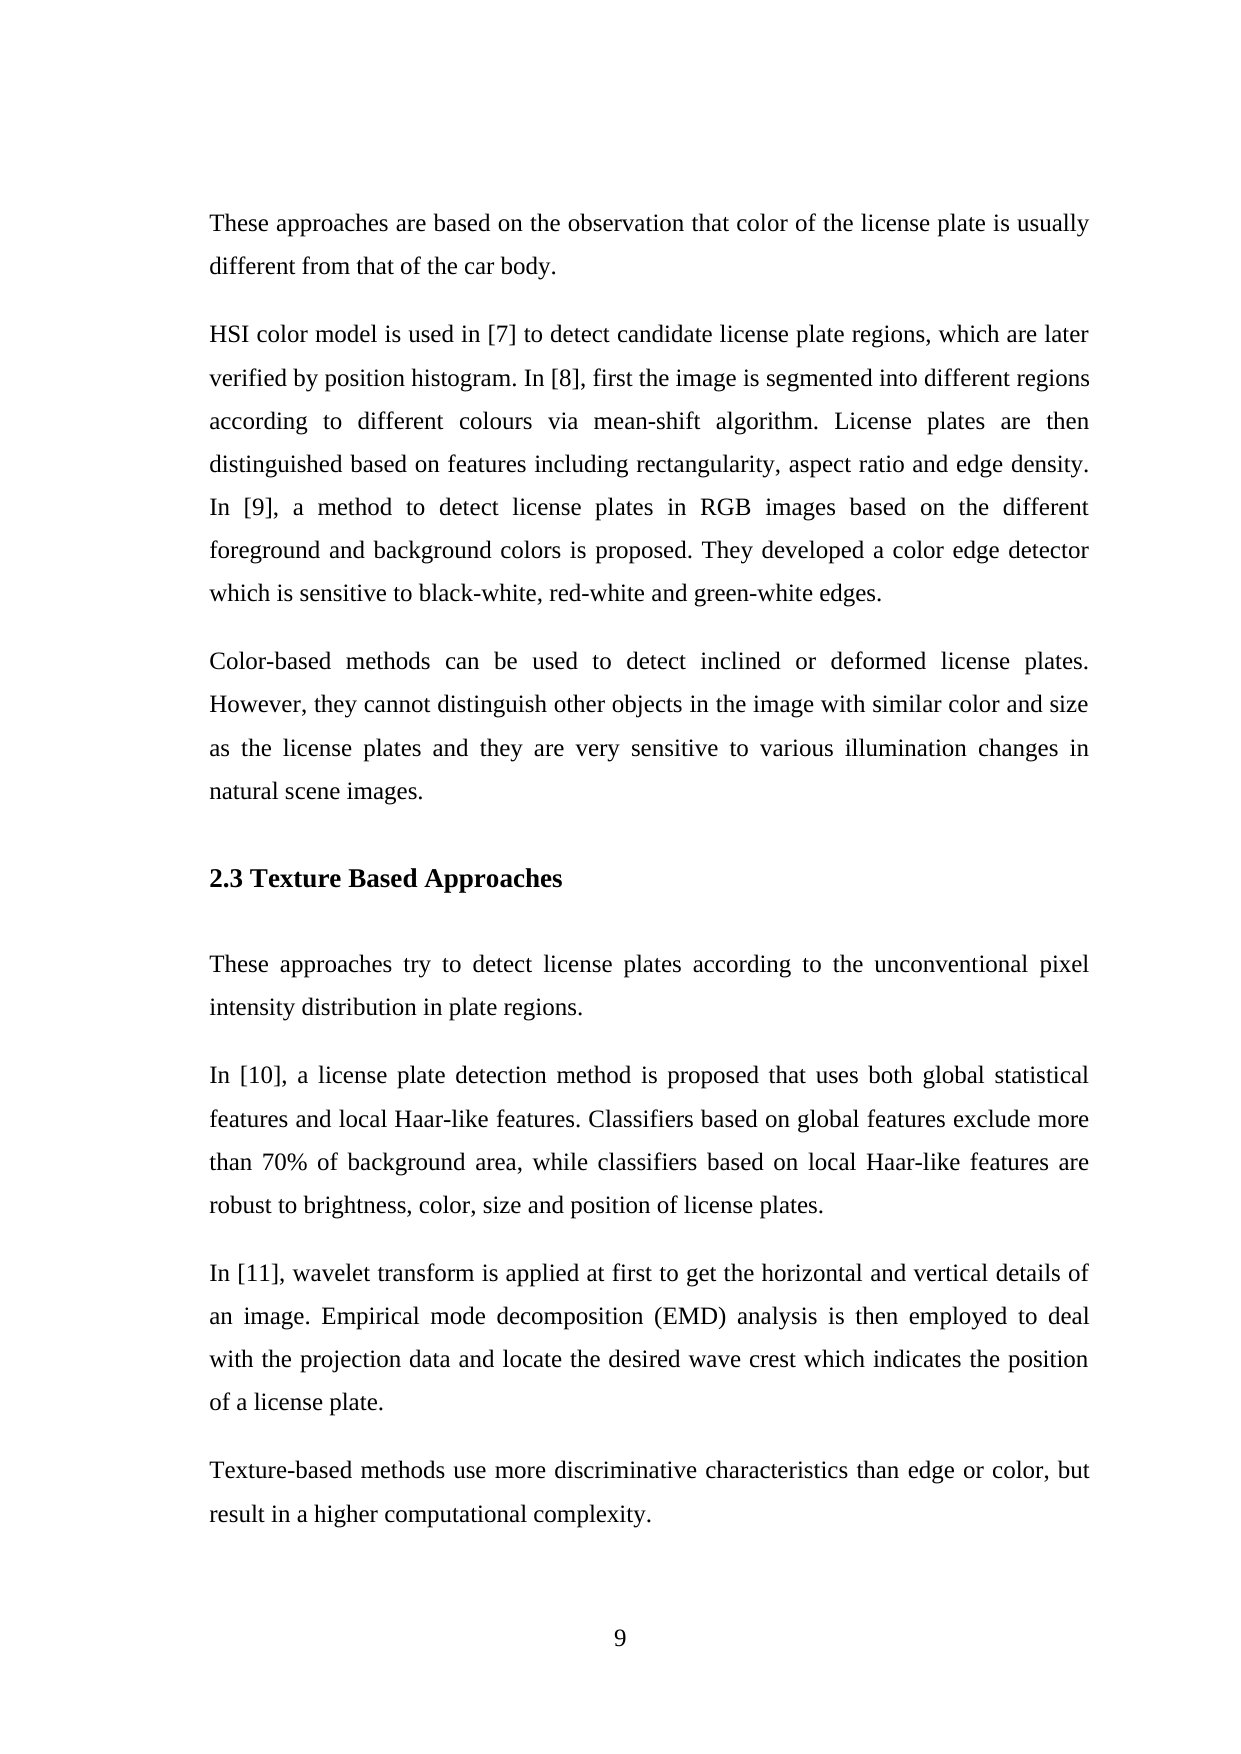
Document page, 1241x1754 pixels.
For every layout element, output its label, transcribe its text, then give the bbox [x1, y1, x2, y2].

text In [11], wavelet transform is applied at first to get the horizontal and vertical details of an image. Empirical mode decomposition (EMD) analysis is then employed to deal with the projection data and locate the desired wave crest which indicates the position of a license plate. [209, 1258, 1090, 1416]
text 2.3 Texture Based Approaches [150, 862, 1090, 893]
text In [10], a license plate detection method is proposed that uses both global statistical features and local Haar-like features. Classifiers based on global features exclude more than 70% of background area, while classifiers based on local Haar-like features are robust to brightness, color, size and position of license plates. [209, 1061, 1090, 1219]
text These approaches try to detect license plates according to the unconventional pixel intensity distribution in plate regions. [209, 949, 1090, 1021]
text These approaches are based on the observation that color of the license plate is usually different from that of the car body. [209, 208, 1090, 280]
text HSI color model is used in [7] to detect candidate license plate regions, which are later verified by position histogram. In [8], first the image is segmented into different regions according to different colours via mean-shift algorithm. License plates are then distinguished based on features including rectangularity, aspect ratio and edge density. In [9], a method to detect license plates in RGB images based on the different foreground and background colors is proposed. They developed a color edge detector which is sensitive to black-white, red-white and green-white edges. [209, 319, 1090, 607]
text Texture-based methods use more discriminative characteristics than edge or color, but result in a higher computational complexity. [209, 1456, 1090, 1527]
text Color-based methods can be used to detect inclined or deformed license plates. However, they cannot distinguish other objects in the image with similar color and size as the license plates and they are very sensitive to various illumination changes in natural scene images. [209, 646, 1090, 804]
